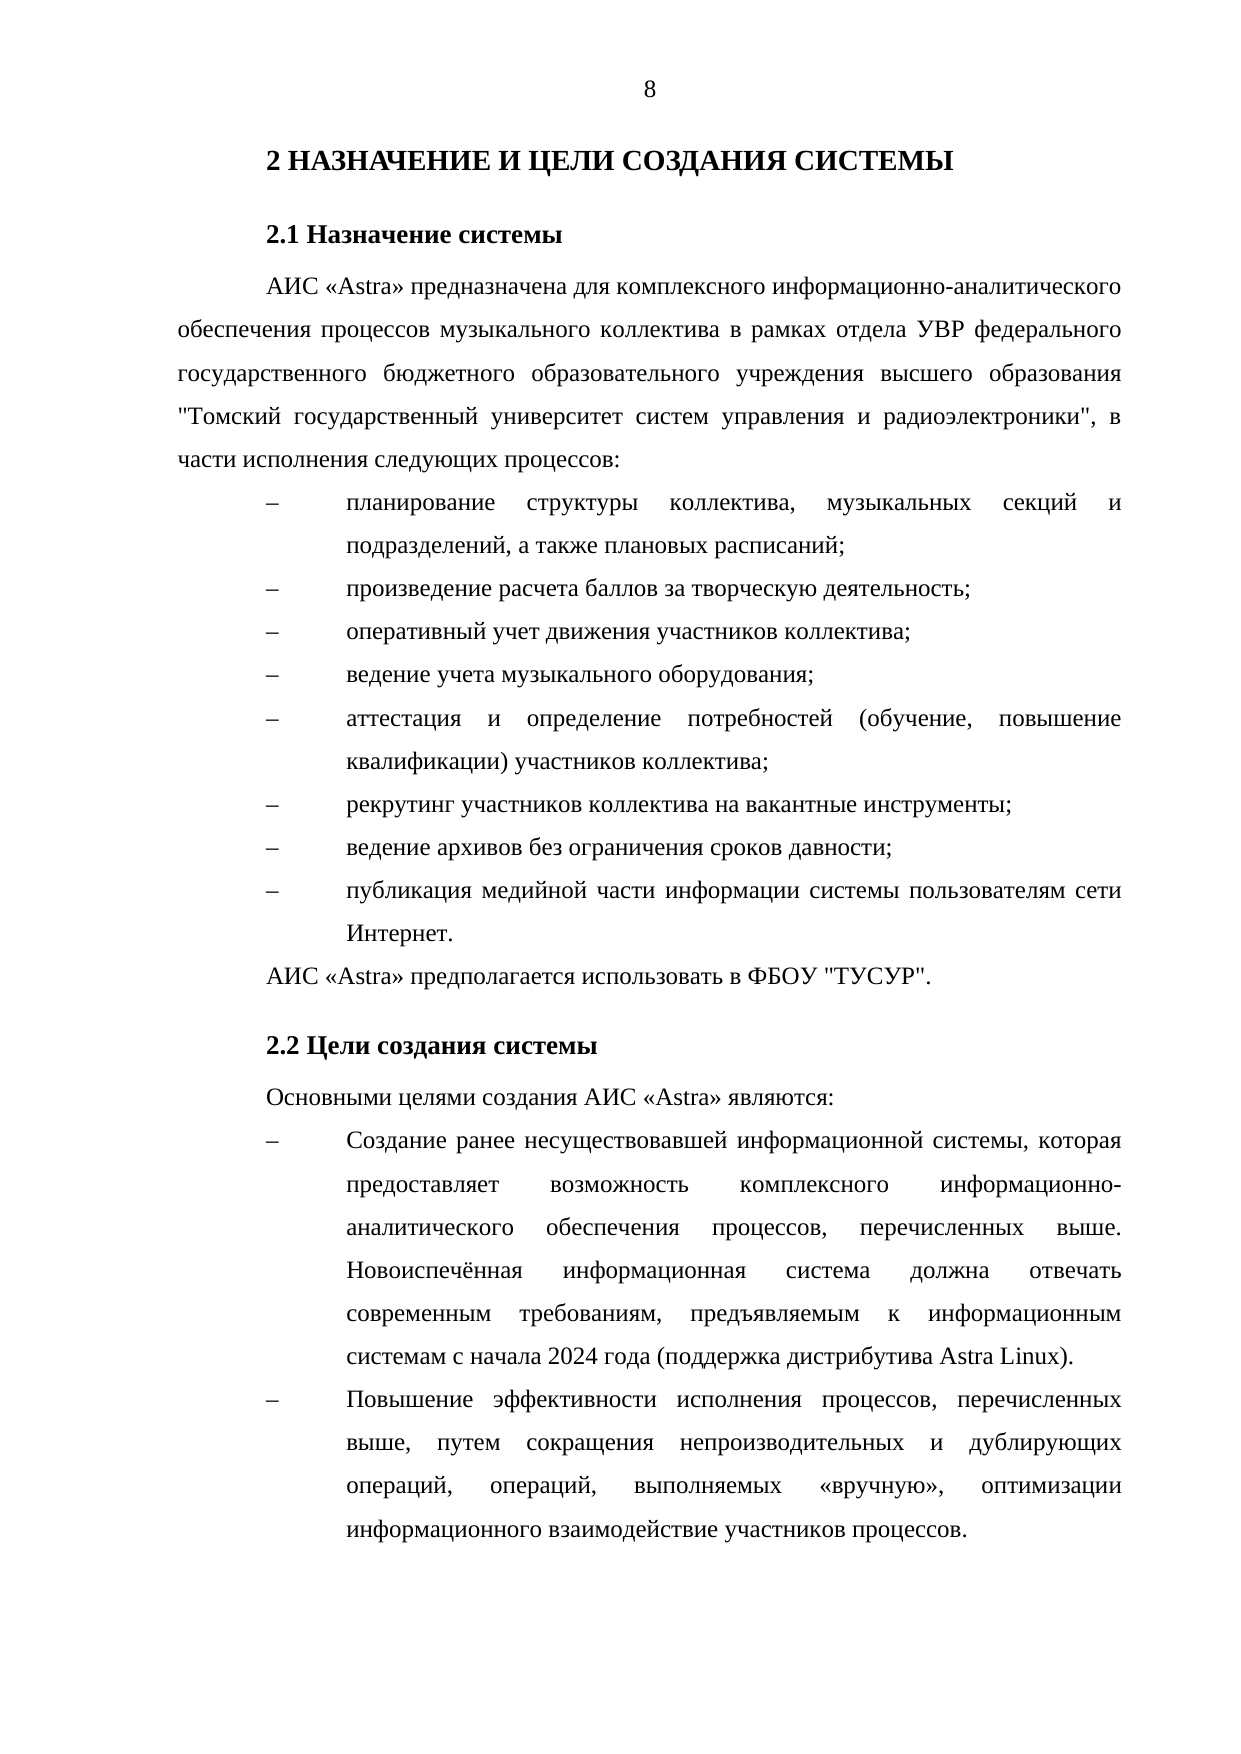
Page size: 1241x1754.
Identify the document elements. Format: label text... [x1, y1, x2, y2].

subtitle Цели создания системы [266, 1029, 1122, 1061]
list ведение архивов без ограничения сроков давности; [266, 832, 1122, 861]
list аттестация и определение потребностей (обучение, повышение квалификации) участников коллектива; [266, 703, 1122, 774]
text АИС «Astra» предназначена для комплексного информационно-аналитического обеспечения процессов музыкального коллектива в рамках отдела УВР федерального государственного бюджетного образовательного учреждения высшего образования "Томский государственный университет систем управления и радиоэлектроники", в части исполнения следующих процессов: [177, 271, 1122, 473]
subtitle Назначение системы [266, 218, 1122, 249]
list Создание ранее несуществовавшей информационной системы, которая предоставляет возможность комплексного информационно-аналитического обеспечения процессов, перечисленных выше. Новоиспечённая информационная система должна отвечать современным требованиям, предъявляемым к информационным системам с начала 2024 года (поддержка дистрибутива Astra Linux). [266, 1126, 1122, 1370]
list Повышение эффективности исполнения процессов, перечисленных выше, путем сокращения непроизводительных и дублирующих операций, операций, выполняемых «вручную», оптимизации информационного взаимодействие участников процессов. [266, 1384, 1122, 1542]
list рекрутинг участников коллектива на вакантные инструменты; [266, 789, 1122, 818]
list публикация медийной части информации системы пользователям сети Интернет. [266, 875, 1122, 947]
text АИС «Astra» предполагается использовать в ФБОУ "ТУСУР". [177, 961, 1122, 990]
list планирование структуры коллектива, музыкальных секций и подразделений, а также плановых расписаний; [266, 487, 1122, 559]
subtitle НАЗНАЧЕНИЕ И ЦЕЛИ СОЗДАНИЯ СИСТЕМЫ [266, 143, 1122, 177]
text Основными целями создания АИС «Astra» являются: [177, 1082, 1122, 1111]
list произведение расчета баллов за творческую деятельность; [266, 573, 1122, 602]
list ведение учета музыкального оборудования; [266, 659, 1122, 688]
list оперативный учет движения участников коллектива; [266, 616, 1122, 645]
